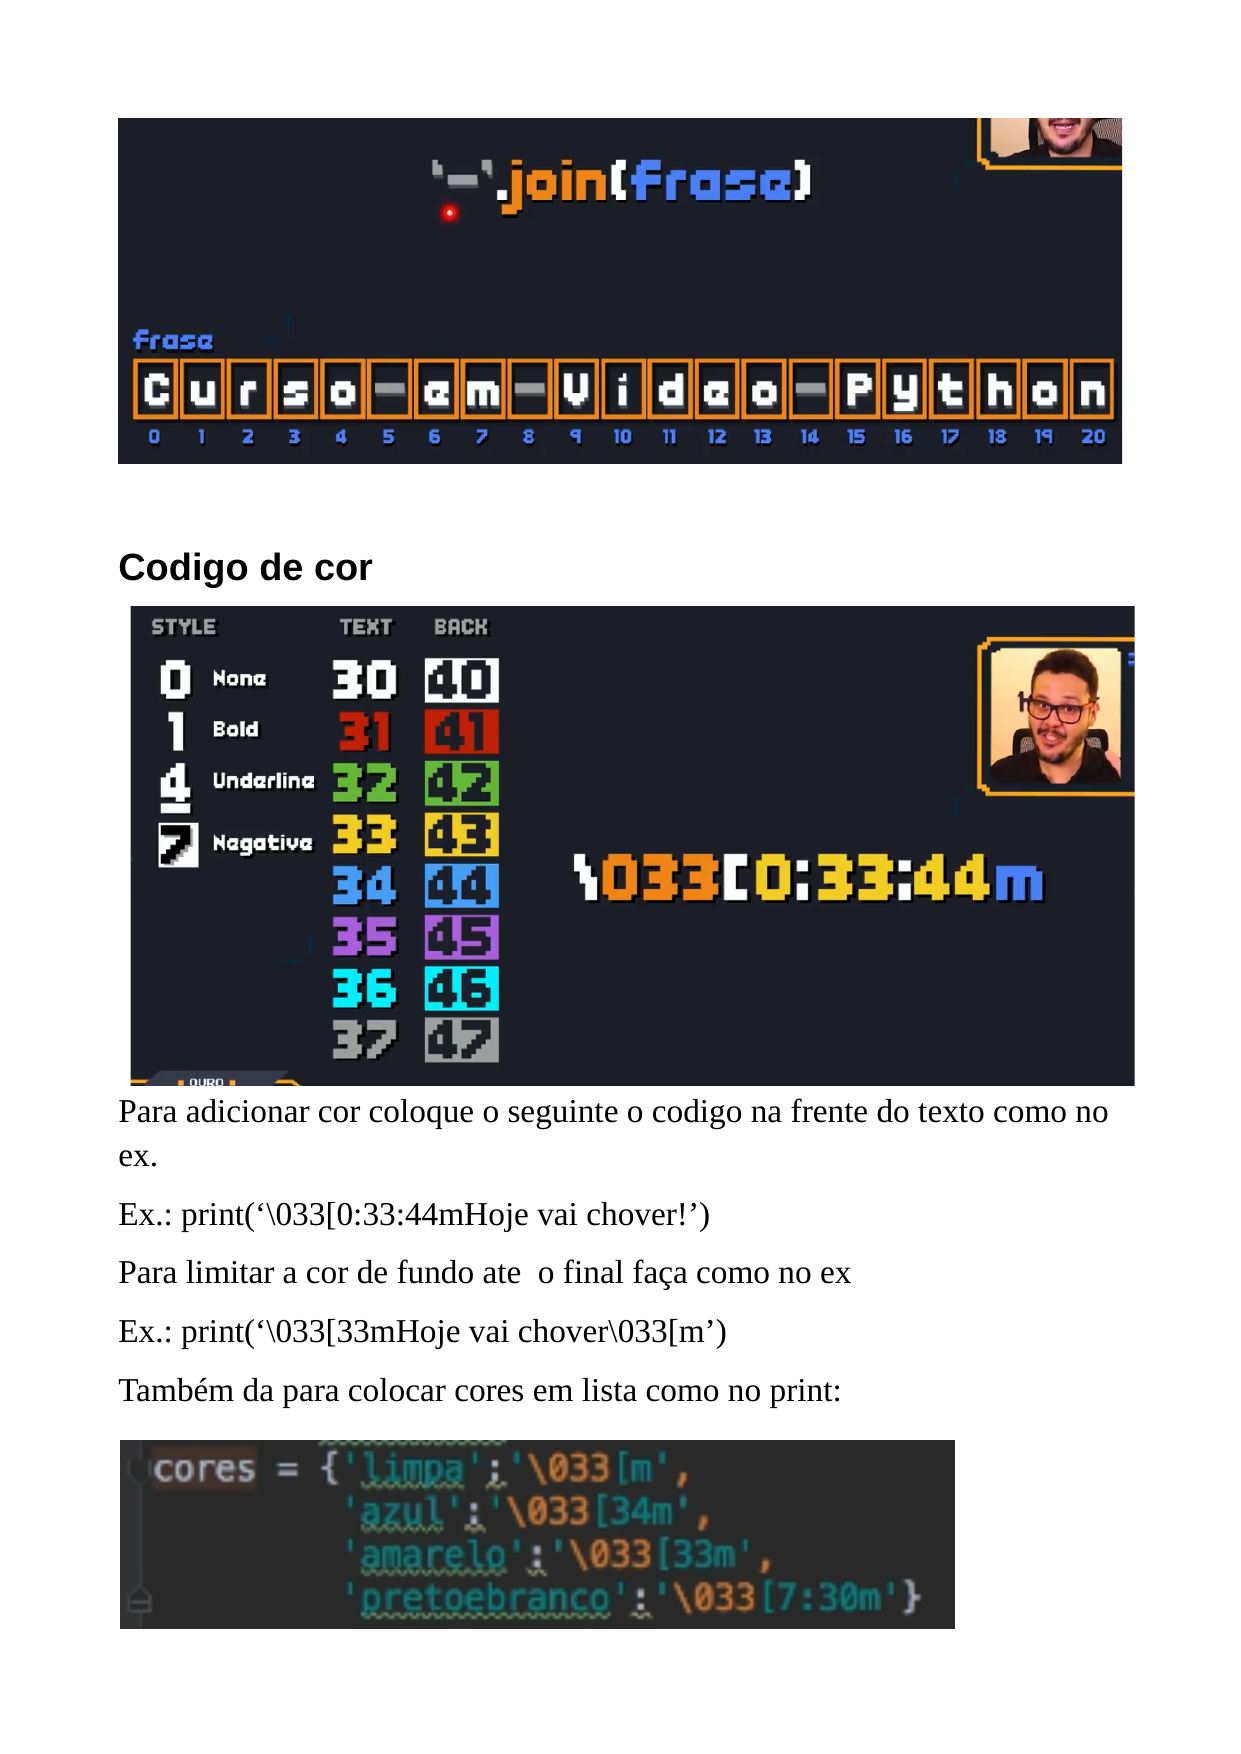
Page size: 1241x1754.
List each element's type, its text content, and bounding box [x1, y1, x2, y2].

text Ex.: print(‘\033[0:33:44mHoje vai chover!’) [118, 1194, 1122, 1232]
picture [120, 1440, 955, 1629]
text Para limitar a cor de fundo ate o final faça como no ex [118, 1253, 1122, 1291]
text Também da para colocar cores em lista como no print: [118, 1370, 1122, 1408]
text Para adicionar cor coloque o seguinte o codigo na frente do texto como no ex. [118, 601, 1122, 1174]
picture [118, 118, 1123, 464]
subtitle Codigo de cor [118, 544, 1122, 588]
text Ex.: print(‘\033[33mHoje vai chover\033[m’) [118, 1311, 1122, 1350]
picture [130, 606, 1135, 1086]
